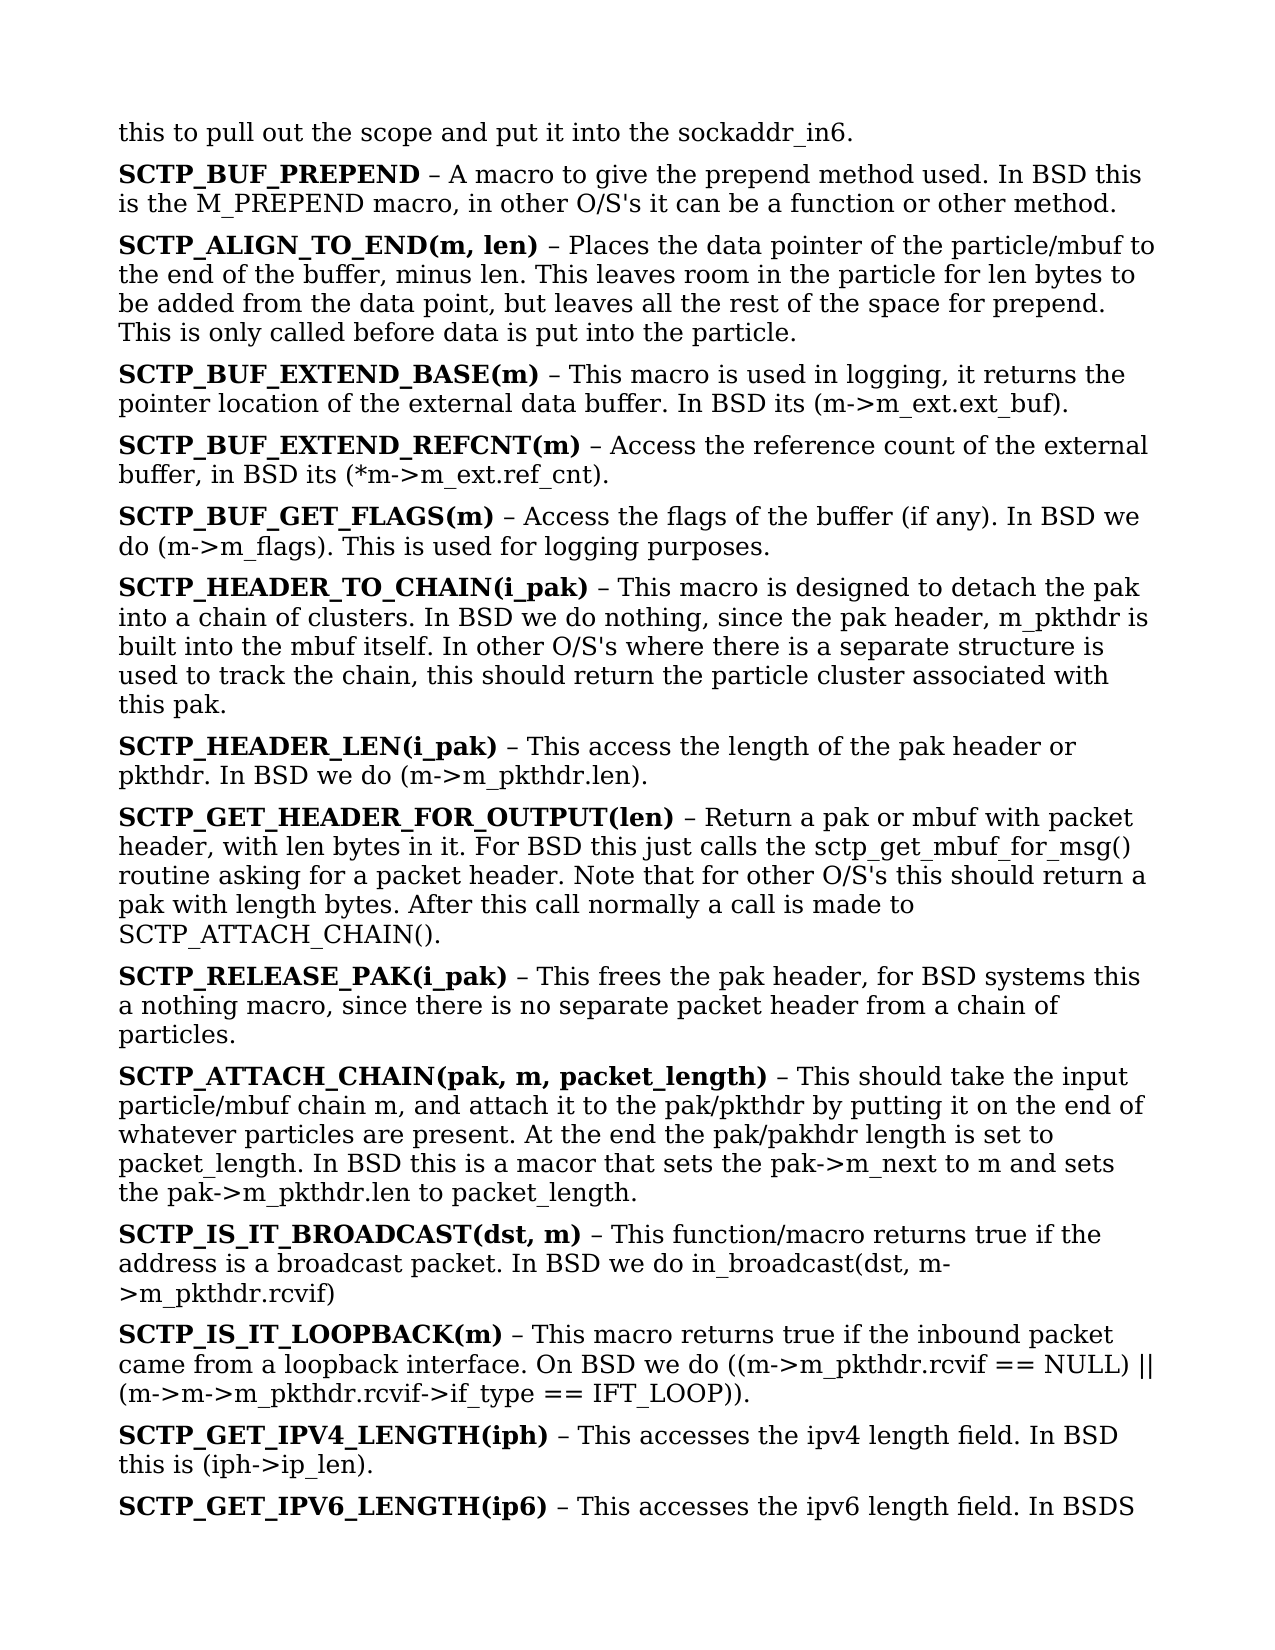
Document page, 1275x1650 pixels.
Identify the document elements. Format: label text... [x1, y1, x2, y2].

text SCTP_BUF_PREPEND – A macro to give the prepend method used. In BSD this is the M_PREPEND macro, in other O/S's it can be a function or other method. [118, 160, 1157, 218]
text SCTP_RELEASE_PAK(i_pak) – This frees the pak header, for BSD systems this a nothing macro, since there is no separate packet header from a chain of particles. [118, 961, 1157, 1049]
text SCTP_HEADER_LEN(i_pak) – This access the length of the pak header or pkthdr. In BSD we do (m->m_pkthdr.len). [118, 732, 1157, 790]
text SCTP_BUF_EXTEND_BASE(m) – This macro is used in logging, it returns the pointer location of the external data buffer. In BSD its (m->m_ext.ext_buf). [118, 360, 1157, 419]
text SCTP_IS_IT_LOOPBACK(m) – This macro returns true if the inbound packet came from a loopback interface. On BSD we do ((m->m_pkthdr.rcvif == NULL) || (m->m->m_pkthdr.rcvif->if_type == IFT_LOOP)). [118, 1320, 1157, 1408]
text this to pull out the scope and put it into the sockaddr_in6. [118, 118, 1157, 147]
text SCTP_HEADER_TO_CHAIN(i_pak) – This macro is designed to detach the pak into a chain of clusters. In BSD we do nothing, since the pak header, m_pkthdr is built into the mbuf itself. In other O/S's where there is a separate structure is used to track the chain, this should return the particle cluster associated with this pak. [118, 573, 1157, 719]
text SCTP_BUF_EXTEND_REFCNT(m) – Access the reference count of the external buffer, in BSD its (*m->m_ext.ref_cnt). [118, 431, 1157, 490]
text SCTP_IS_IT_BROADCAST(dst, m) – This function/macro returns true if the address is a broadcast packet. In BSD we do in_broadcast(dst, m->m_pkthdr.rcvif) [118, 1220, 1157, 1308]
text SCTP_GET_HEADER_FOR_OUTPUT(len) – Return a pak or mbuf with packet header, with len bytes in it. For BSD this just calls the sctp_get_mbuf_for_msg() routine asking for a packet header. Note that for other O/S's this should return a pak with length bytes. After this call normally a call is made to SCTP_ATTACH_CHAIN(). [118, 803, 1157, 949]
text SCTP_GET_IPV6_LENGTH(ip6) – This accesses the ipv6 length field. In BSDS [118, 1492, 1157, 1521]
text SCTP_ATTACH_CHAIN(pak, m, packet_length) – This should take the input particle/mbuf chain m, and attach it to the pak/pkthdr by putting it on the end of whatever particles are present. At the end the pak/pakhdr length is set to packet_length. In BSD this is a macor that sets the pak->m_next to m and sets the pak->m_pkthdr.len to packet_length. [118, 1062, 1157, 1208]
text SCTP_BUF_GET_FLAGS(m) – Access the flags of the buffer (if any). In BSD we do (m->m_flags). This is used for logging purposes. [118, 502, 1157, 561]
text SCTP_ALIGN_TO_END(m, len) – Places the data pointer of the particle/mbuf to the end of the buffer, minus len. This leaves room in the particle for len bytes to be added from the data point, but leaves all the rest of the space for prepend. This is only called before data is put into the particle. [118, 231, 1157, 348]
text SCTP_GET_IPV4_LENGTH(iph) – This accesses the ipv4 length field. In BSD this is (iph->ip_len). [118, 1421, 1157, 1479]
